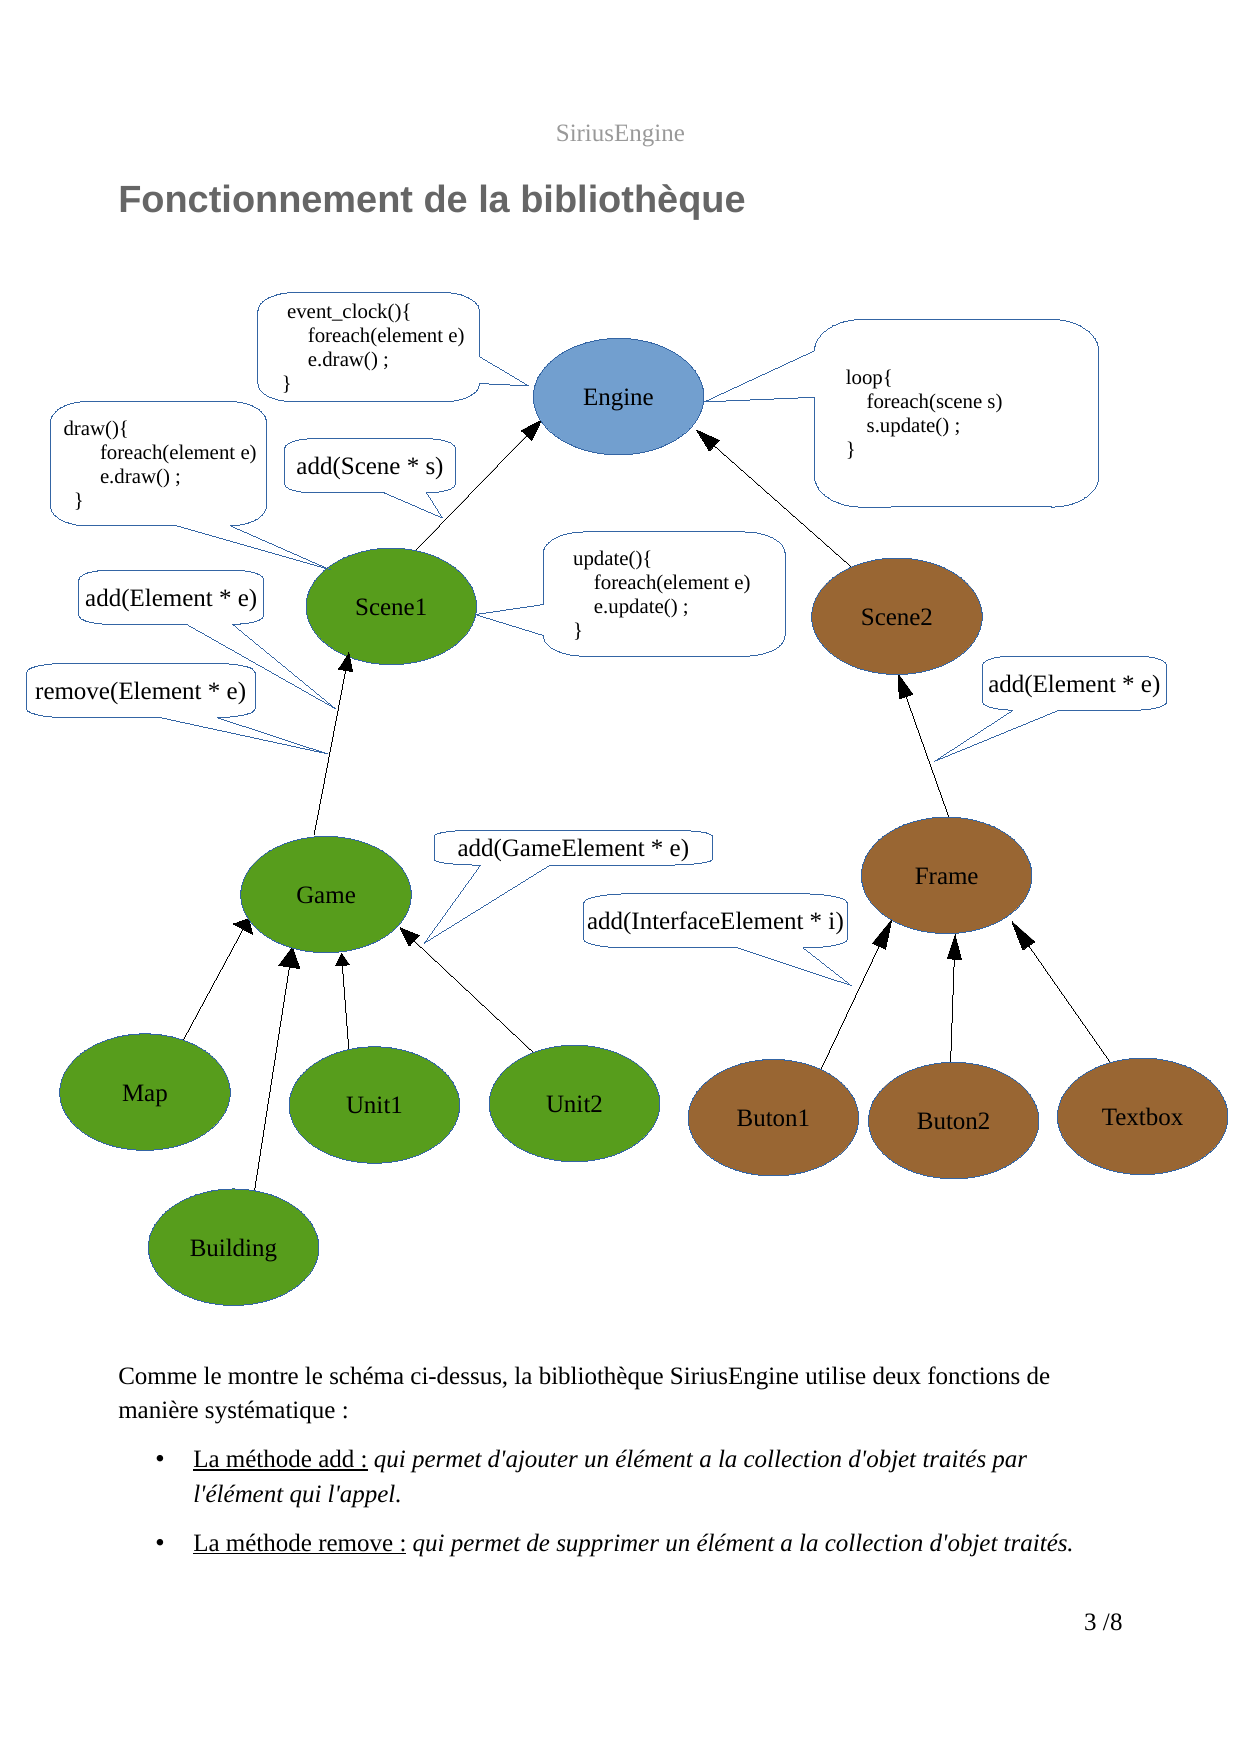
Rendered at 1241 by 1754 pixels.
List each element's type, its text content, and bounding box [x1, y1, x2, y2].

subtitle Fonctionnement de la bibliothèque [118, 176, 1122, 220]
list La méthode remove : qui permet de supprimer un élément a la collection d'objet traités. [156, 1528, 1122, 1557]
list La méthode add : qui permet d'ajouter un élément a la collection d'objet traités par l'élément qui l'appel. [156, 1444, 1122, 1508]
text Comme le montre le schéma ci-dessus, la bibliothèque SiriusEngine utilise deux fonctions de manière systématique : [118, 1361, 1122, 1424]
